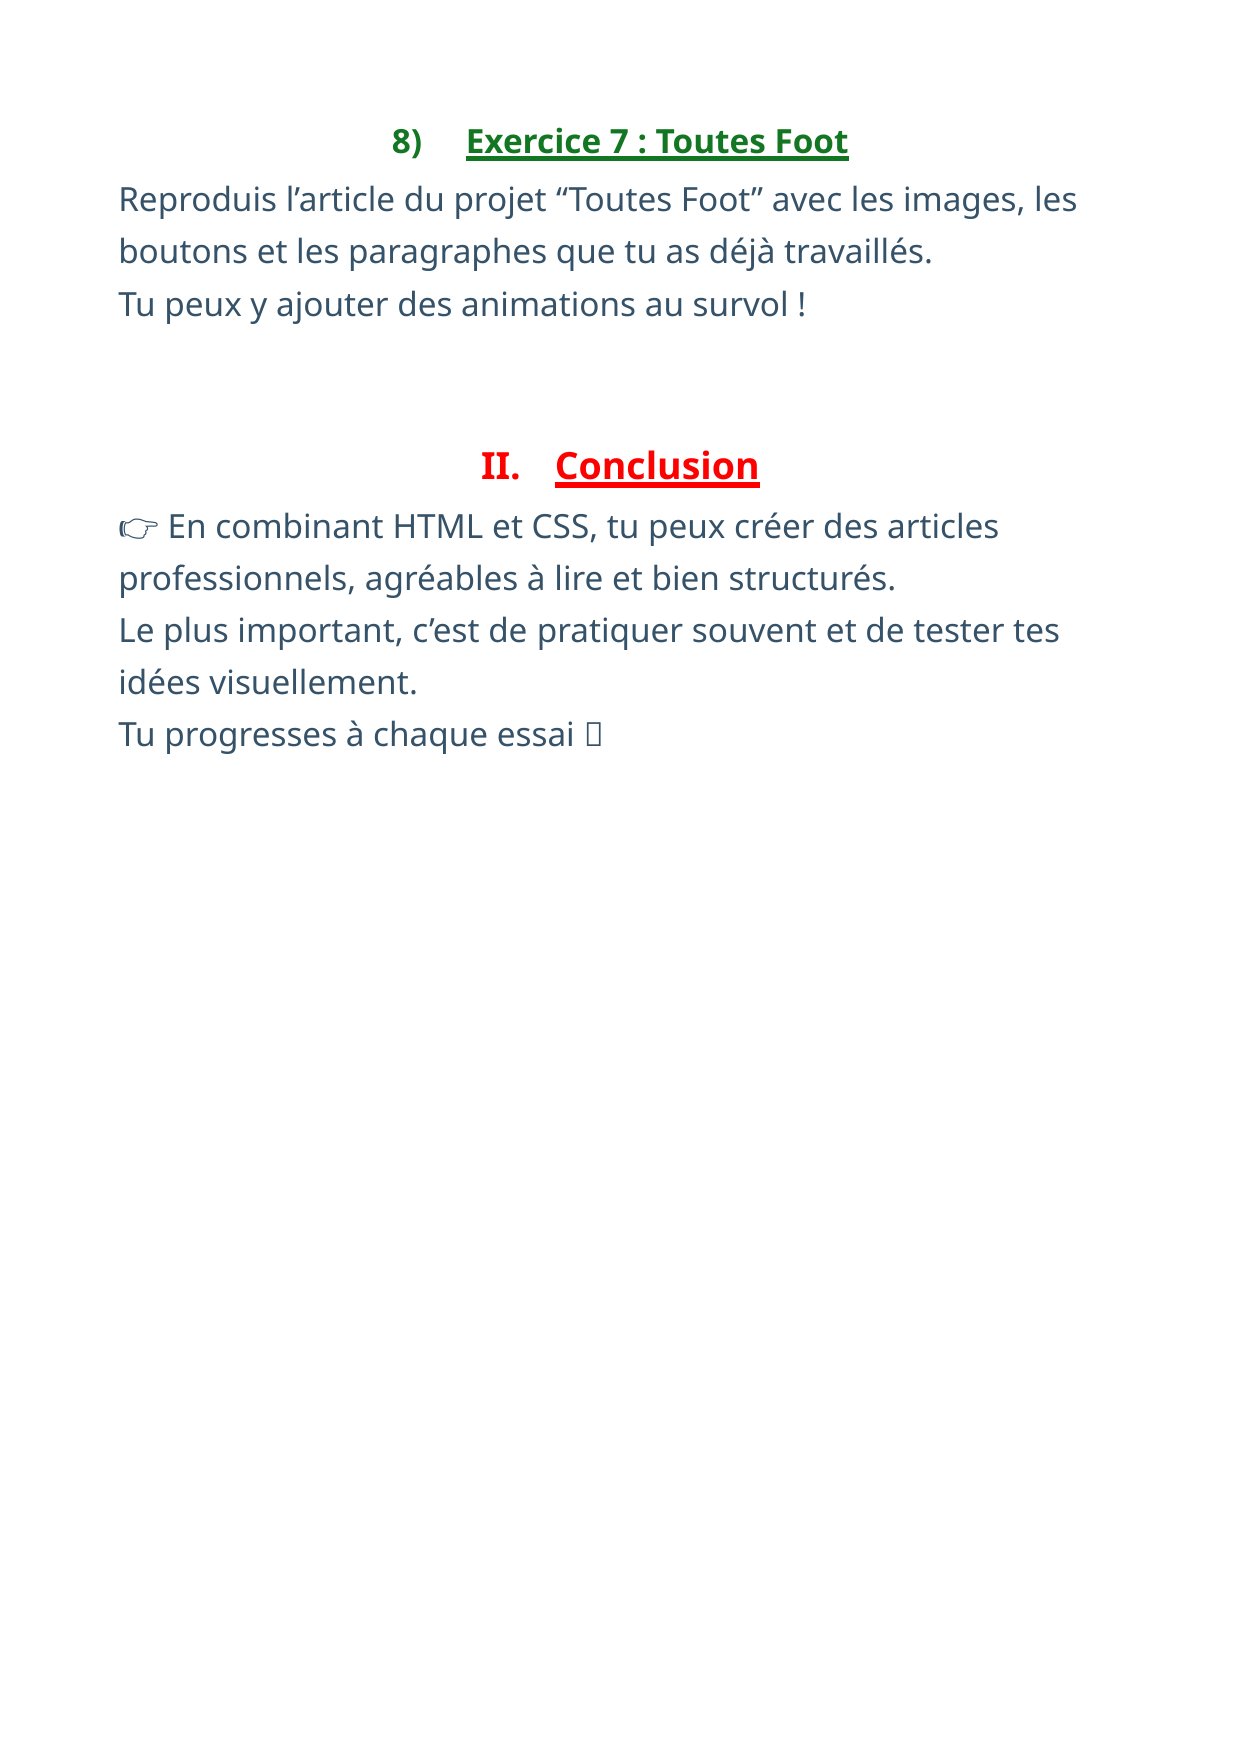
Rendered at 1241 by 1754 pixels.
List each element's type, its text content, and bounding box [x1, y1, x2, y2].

text 👉 En combinant HTML et CSS, tu peux créer des articles professionnels, agréables à lire et bien structurés. Le plus important, c’est de pratiquer souvent et de tester tes idées visuellement. Tu progresses à chaque essai 💪 [118, 502, 1122, 757]
subtitle Conclusion [118, 439, 1122, 490]
subtitle Exercice 7 : Toutes Foot [118, 118, 1122, 163]
text Reproduis l’article du projet “Toutes Foot” avec les images, les boutons et les paragraphes que tu as déjà travaillés. Tu peux y ajouter des animations au survol ! [118, 176, 1122, 326]
